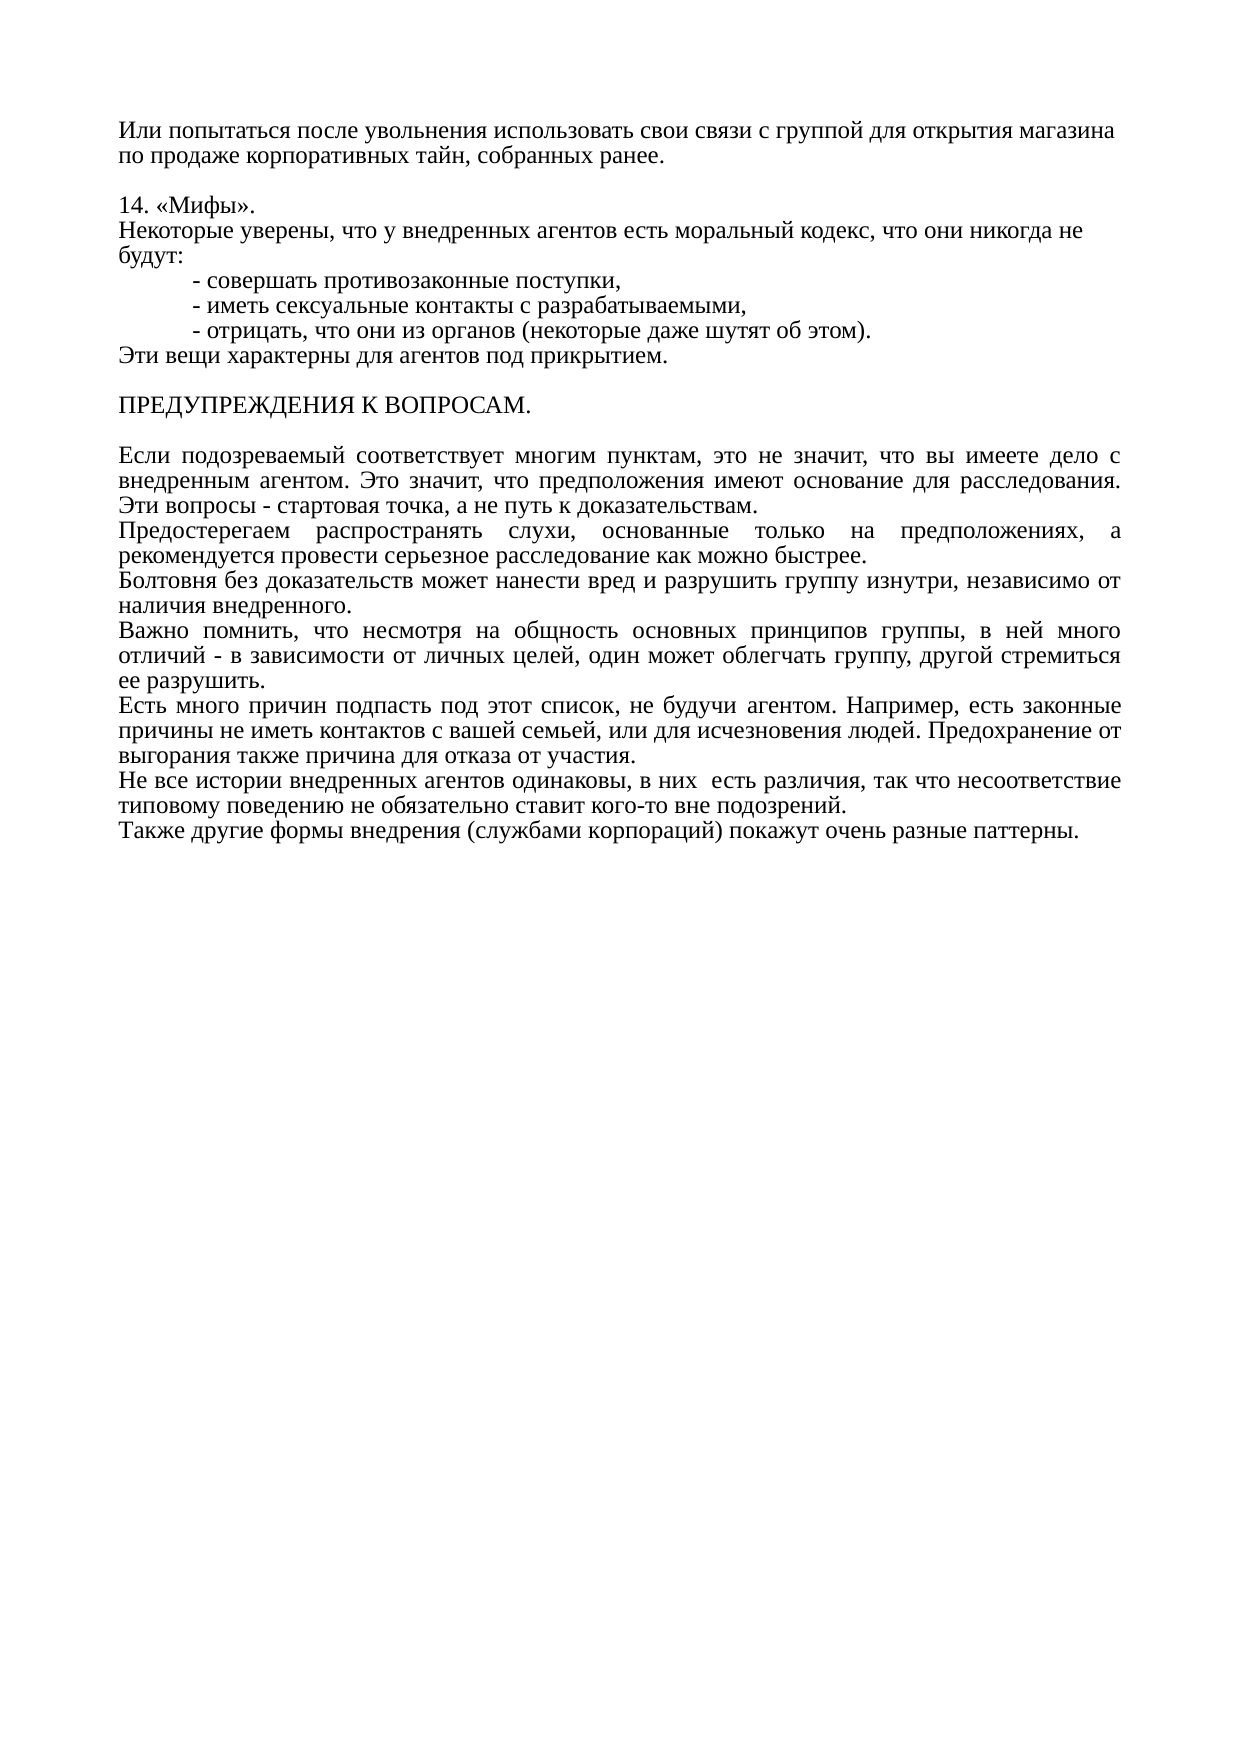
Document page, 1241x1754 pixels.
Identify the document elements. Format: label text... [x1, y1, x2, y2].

text Если подозреваемый соответствует многим пунктам, это не значит, что вы имеете дело с внедренным агентом. Это значит, что предположения имеют основание для расследования. Эти вопросы - стартовая точка, а не путь к доказательствам. [118, 443, 1122, 518]
text Также другие формы внедрения (службами корпораций) покажут очень разные паттерны. [118, 818, 1122, 843]
text - иметь сексуальные контакты с разрабатываемыми, [118, 293, 1122, 318]
text - совершать противозаконные поступки, [118, 268, 1122, 293]
text ПРЕДУПРЕЖДЕНИЯ К ВОПРОСАМ. [118, 393, 1122, 418]
text Некоторые уверены, что у внедренных агентов есть моральный кодекс, что они никогда не будут: [118, 218, 1122, 268]
text - отрицать, что они из органов (некоторые даже шутят об этом). [118, 318, 1122, 343]
text Или попытаться после увольнения использовать свои связи с группой для открытия магазина по продаже корпоративных тайн, собранных ранее. [118, 118, 1122, 168]
text Эти вещи характерны для агентов под прикрытием. [118, 343, 1122, 368]
text Важно помнить, что несмотря на общность основных принципов группы, в ней много отличий - в зависимости от личных целей, один может облегчать группу, другой стремиться ее разрушить. [118, 618, 1122, 693]
text Не все истории внедренных агентов одинаковы, в них есть различия, так что несоответствие типовому поведению не обязательно ставит кого-то вне подозрений. [118, 768, 1122, 818]
text Есть много причин подпасть под этот список, не будучи агентом. Например, есть законные причины не иметь контактов с вашей семьей, или для исчезновения людей. Предохранение от выгорания также причина для отказа от участия. [118, 693, 1122, 768]
text Предостерегаем распространять слухи, основанные только на предположениях, а рекомендуется провести серьезное расследование как можно быстрее. [118, 518, 1122, 568]
text Болтовня без доказательств может нанести вред и разрушить группу изнутри, независимо от наличия внедренного. [118, 568, 1122, 618]
text 14. «Мифы». [118, 193, 1122, 218]
